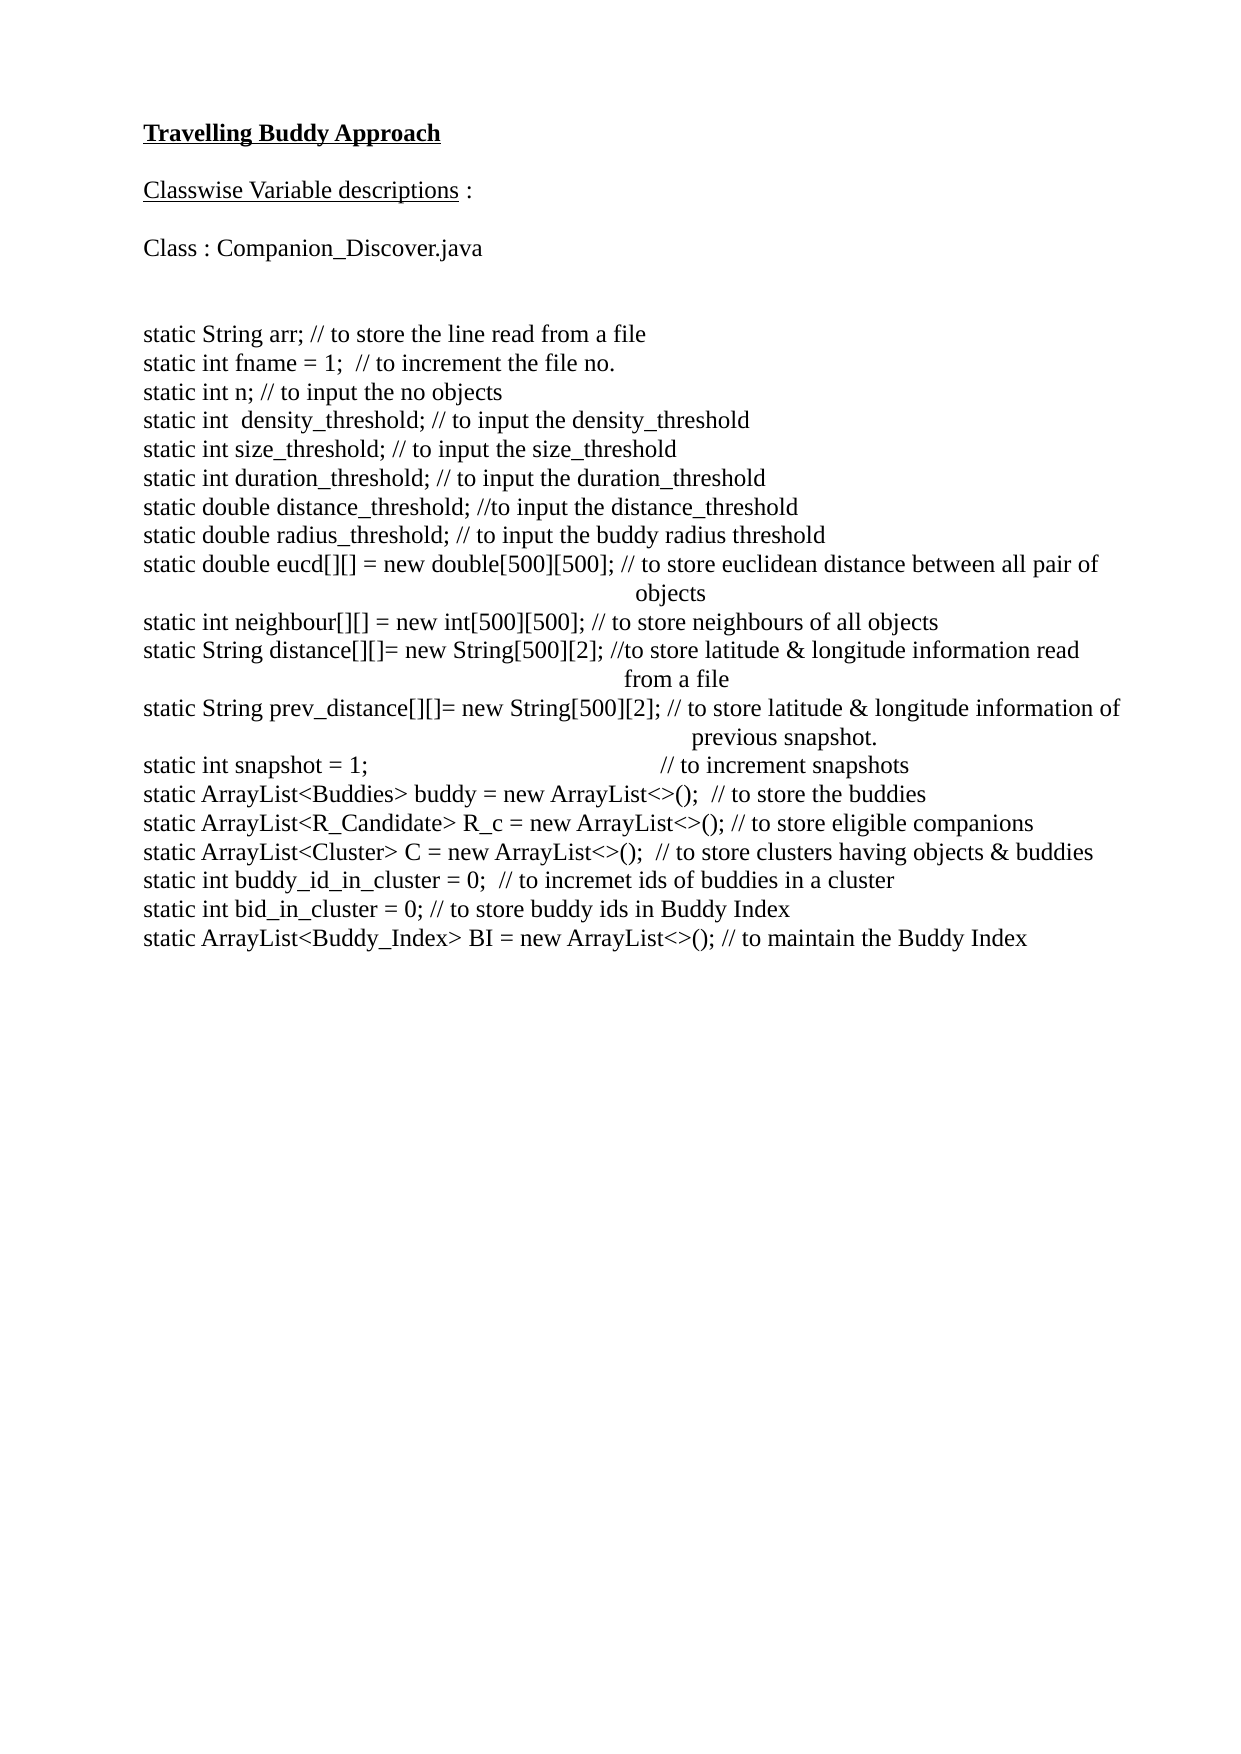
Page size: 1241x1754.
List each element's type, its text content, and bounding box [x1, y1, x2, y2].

text Classwise Variable descriptions : [118, 176, 1122, 204]
text static int bid_in_cluster = 0; // to store buddy ids in Buddy Index [118, 894, 1122, 923]
text static ArrayList<R_Candidate> R_c = new ArrayList<>(); // to store eligible companions [118, 808, 1122, 837]
text static int snapshot = 1; // to increment snapshots [118, 751, 1122, 779]
text static double radius_threshold; // to input the buddy radius threshold [118, 521, 1122, 549]
text Class : Companion_Discover.java [118, 233, 1122, 262]
text static int n; // to input the no objects [118, 377, 1122, 406]
text static String prev_distance[][]= new String[500][2]; // to store latitude & longitude information of previous snapshot. [118, 693, 1122, 751]
text static int neighbour[][] = new int[500][500]; // to store neighbours of all objects [118, 607, 1122, 636]
text static int duration_threshold; // to input the duration_threshold [118, 463, 1122, 492]
text static ArrayList<Buddies> buddy = new ArrayList<>(); // to store the buddies [118, 779, 1122, 808]
text Travelling Buddy Approach [118, 118, 1122, 147]
text static double distance_threshold; //to input the distance_threshold [118, 492, 1122, 521]
text static double eucd[][] = new double[500][500]; // to store euclidean distance between all pair of objects [118, 549, 1122, 607]
text static ArrayList<Cluster> C = new ArrayList<>(); // to store clusters having objects & buddies [118, 837, 1122, 866]
text static String arr; // to store the line read from a file [118, 319, 1122, 348]
text static String distance[][]= new String[500][2]; //to store latitude & longitude information read from a file [118, 636, 1122, 693]
text static int fname = 1; // to increment the file no. [118, 348, 1122, 377]
text static int density_threshold; // to input the density_threshold [118, 406, 1122, 434]
text static int buddy_id_in_cluster = 0; // to incremet ids of buddies in a cluster [118, 866, 1122, 894]
text static int size_threshold; // to input the size_threshold [118, 434, 1122, 463]
text static ArrayList<Buddy_Index> BI = new ArrayList<>(); // to maintain the Buddy Index [118, 923, 1122, 952]
